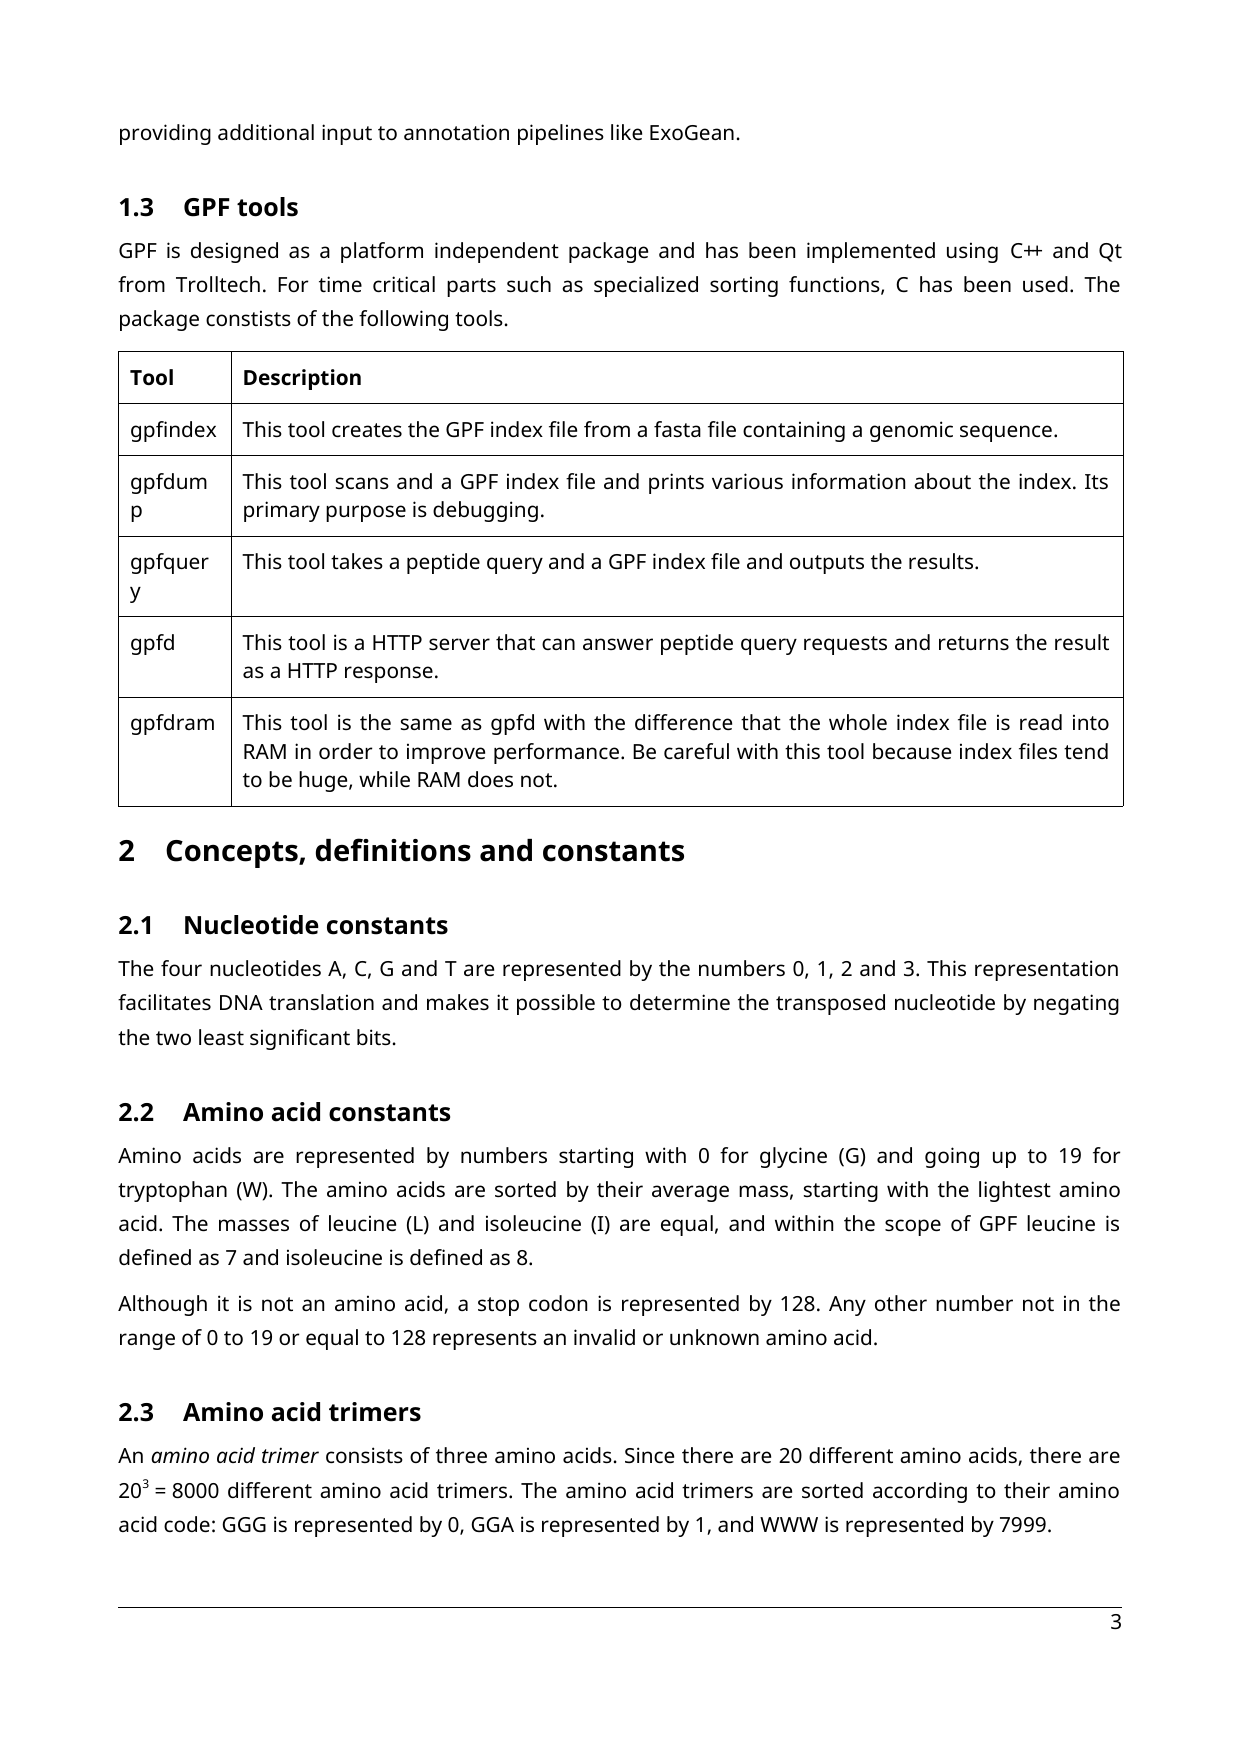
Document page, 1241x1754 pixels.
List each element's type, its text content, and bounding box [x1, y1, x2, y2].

subtitle Concepts, definitions and constants [118, 831, 1122, 870]
text providing additional input to annotation pipelines like ExoGean. [118, 118, 1122, 147]
text The four nucleotides A, C, G and T are represented by the numbers 0, 1, 2 and 3. This representation facilitates DNA translation and makes it possible to determine the transposed nucleotide by negating the two least significant bits. [118, 954, 1122, 1051]
text Amino acids are represented by numbers starting with 0 for glycine (G) and going up to 19 for tryptophan (W). The amino acids are sorted by their average mass, starting with the lightest amino acid. The masses of leucine (L) and isoleucine (I) are equal, and within the scope of GPF leucine is defined as 7 and isoleucine is defined as 8. [118, 1141, 1122, 1271]
table_cell gpfquery [119, 537, 231, 616]
table_cell gpfd [119, 617, 231, 697]
table_cell gpfdump [119, 456, 231, 536]
subtitle GPF tools [118, 190, 1122, 224]
text GPF is designed as a platform independent package and has been implemented using C++ and Qt from Trolltech. For time critical parts such as specialized sorting functions, C has been used. The package constists of the following tools. [118, 236, 1122, 333]
table_cell gpfdram [119, 698, 231, 806]
subtitle Nucleotide constants [118, 908, 1122, 942]
table_cell This tool creates the GPF index file from a fasta file containing a genomic sequence. [232, 404, 1123, 455]
subtitle Amino acid trimers [118, 1395, 1122, 1429]
table_cell This tool takes a peptide query and a GPF index file and outputs the results. [232, 537, 1123, 616]
table_cell This tool is the same as gpfd with the difference that the whole index file is read into RAM in order to improve performance. Be careful with this tool because index files tend to be huge, while RAM does not. [232, 698, 1123, 806]
table_cell gpfindex [119, 404, 231, 455]
subtitle Amino acid constants [118, 1094, 1122, 1128]
table_header Tool [119, 352, 231, 403]
table_cell This tool scans and a GPF index file and prints various information about the index. Its primary purpose is debugging. [232, 456, 1123, 536]
text Although it is not an amino acid, a stop codon is represented by 128. Any other number not in the range of 0 to 19 or equal to 128 represents an invalid or unknown amino acid. [118, 1289, 1122, 1352]
table_cell This tool is a HTTP server that can answer peptide query requests and returns the result as a HTTP response. [232, 617, 1123, 697]
text An amino acid trimer consists of three amino acids. Since there are 20 different amino acids, there are 203 = 8000 different amino acid trimers. The amino acid trimers are sorted according to their amino acid code: GGG is represented by 0, GGA is represented by 1, and WWW is represented by 7999. [118, 1442, 1122, 1538]
table_header Description [232, 352, 1123, 403]
